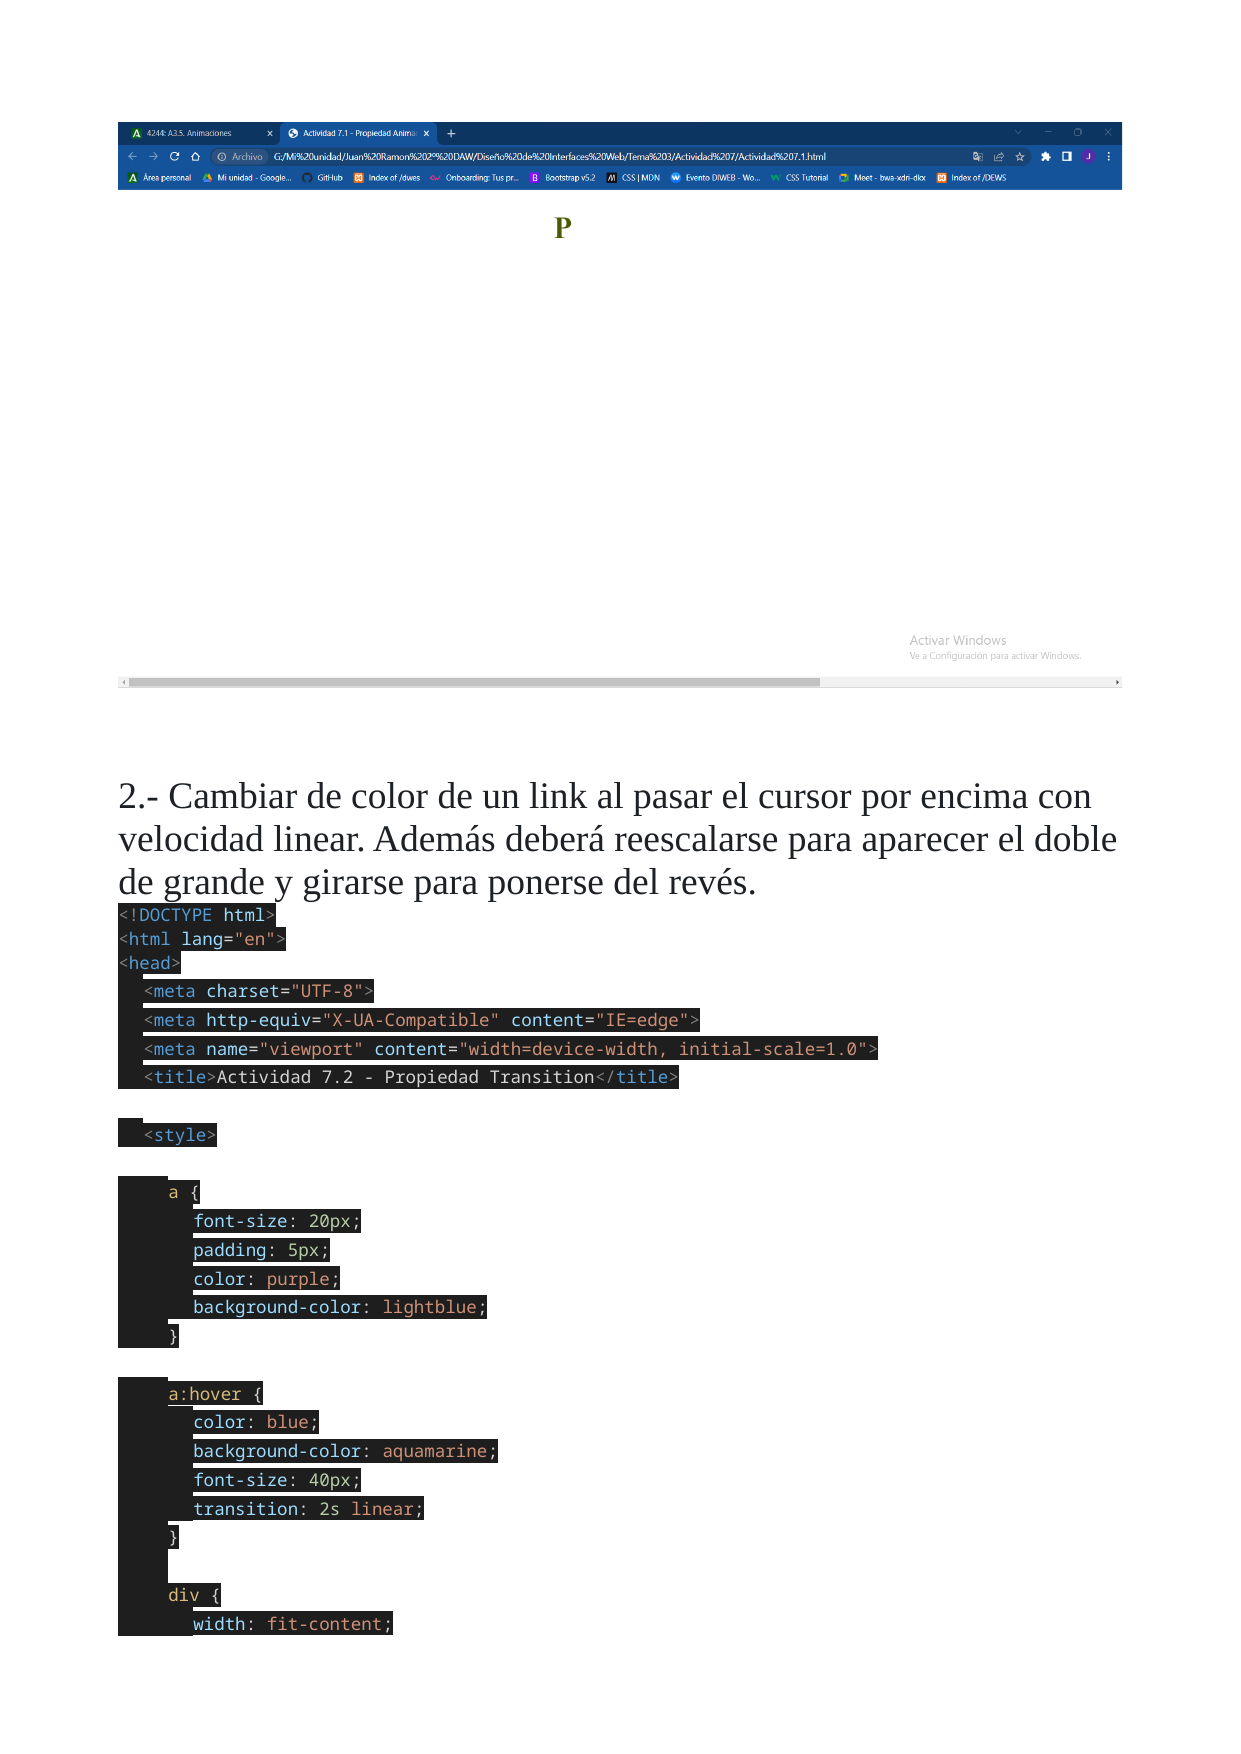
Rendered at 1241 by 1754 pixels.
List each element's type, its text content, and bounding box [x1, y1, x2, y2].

text <meta charset="UTF-8"> [118, 974, 1122, 1003]
text padding: 5px; [118, 1233, 1122, 1262]
text <style> [118, 1118, 1122, 1147]
text <html lang="en"> [118, 927, 1122, 951]
text div { [118, 1578, 1122, 1607]
picture [118, 122, 1123, 688]
text color: blue; [118, 1406, 1122, 1434]
text } [118, 1319, 1122, 1348]
text 2.- Cambiar de color de un link al pasar el cursor por encima con velocidad linear. Además deberá reescalarse para aparecer el doble de grande y girarse para ponerse del revés. [118, 773, 1122, 903]
text <title>Actividad 7.2 - Propiedad Transition</title> [118, 1061, 1122, 1089]
text background-color: aquamarine; [118, 1434, 1122, 1463]
text <!DOCTYPE html> [118, 903, 1122, 927]
text <meta http-equiv="X-UA-Compatible" content="IE=edge"> [118, 1003, 1122, 1032]
text a:hover { [118, 1377, 1122, 1406]
text background-color: lightblue; [118, 1291, 1122, 1319]
text color: purple; [118, 1262, 1122, 1291]
text <head> [118, 951, 1122, 974]
text a { [118, 1176, 1122, 1204]
text transition: 2s linear; [118, 1492, 1122, 1521]
text } [118, 1521, 1122, 1549]
text font-size: 40px; [118, 1463, 1122, 1492]
text width: fit-content; [118, 1607, 1122, 1636]
text font-size: 20px; [118, 1204, 1122, 1233]
text <meta name="viewport" content="width=device-width, initial-scale=1.0"> [118, 1032, 1122, 1061]
